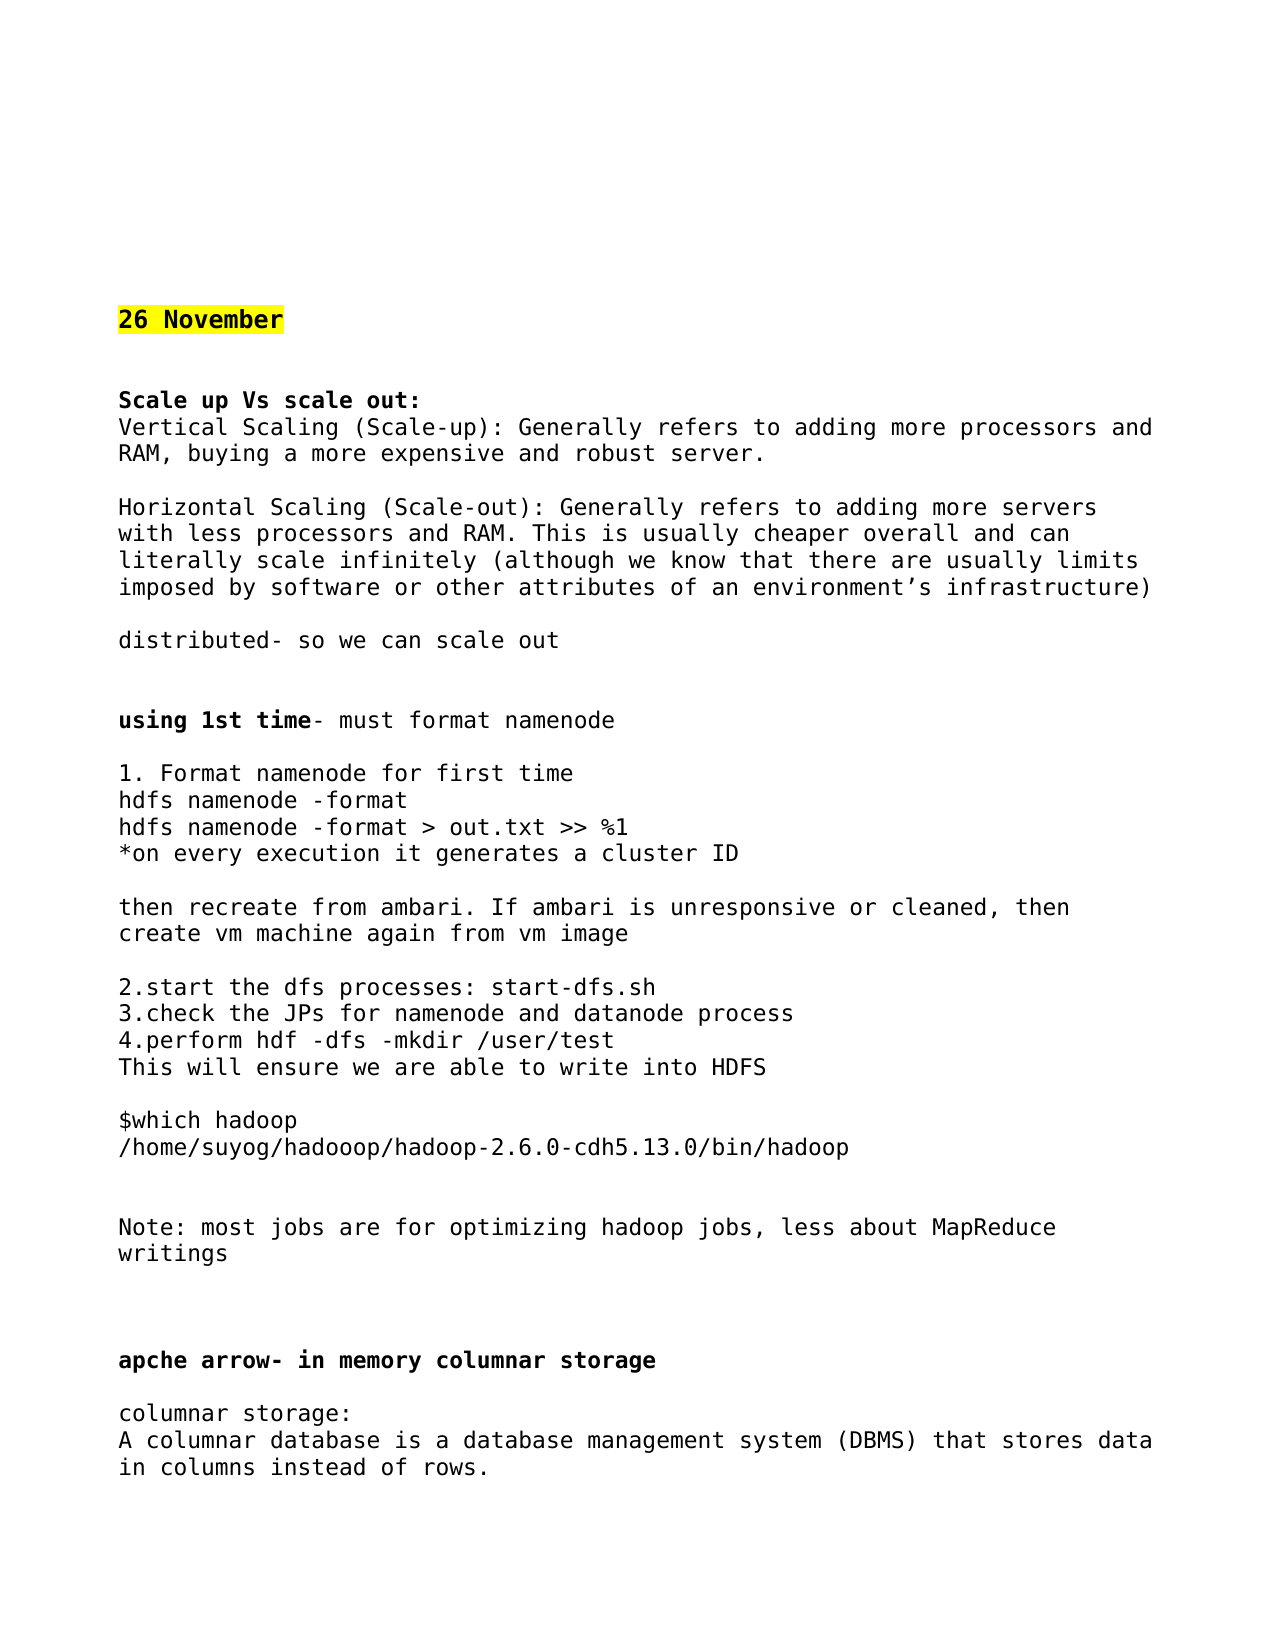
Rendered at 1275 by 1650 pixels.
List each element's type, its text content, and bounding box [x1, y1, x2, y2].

text 2.start the dfs processes: start-dfs.sh [118, 974, 1157, 1001]
text distributed- so we can scale out [118, 627, 1157, 654]
text /home/suyog/hadooop/hadoop-2.6.0-cdh5.13.0/bin/hadoop [118, 1134, 1157, 1161]
text 26 November [118, 305, 1157, 334]
text 1. Format namenode for first time [118, 761, 1157, 787]
text hdfs namenode -format [118, 787, 1157, 814]
text Scale up Vs scale out: [118, 387, 1157, 414]
text columnar storage: [118, 1401, 1157, 1427]
text *on every execution it generates a cluster ID [118, 841, 1157, 867]
text A columnar database is a database management system (DBMS) that stores data in columns instead of rows. [118, 1427, 1157, 1481]
text $which hadoop [118, 1107, 1157, 1134]
text hdfs namenode -format > out.txt >> %1 [118, 814, 1157, 841]
text Horizontal Scaling (Scale-out): Generally refers to adding more servers with less processors and RAM. This is usually cheaper overall and can literally scale infinitely (although we know that there are usually limits imposed by software or other attributes of an environment’s infrastructure) [118, 494, 1157, 601]
text apche arrow- in memory columnar storage [118, 1347, 1157, 1374]
text then recreate from ambari. If ambari is unresponsive or cleaned, then create vm machine again from vm image [118, 894, 1157, 947]
text Vertical Scaling (Scale-up): Generally refers to adding more processors and RAM, buying a more expensive and robust server. [118, 414, 1157, 467]
text 4.perform hdf -dfs -mkdir /user/test [118, 1027, 1157, 1054]
text This will ensure we are able to write into HDFS [118, 1054, 1157, 1081]
text Note: most jobs are for optimizing hadoop jobs, less about MapReduce writings [118, 1214, 1157, 1267]
text using 1st time- must format namenode [118, 707, 1157, 734]
text 3.check the JPs for namenode and datanode process [118, 1001, 1157, 1027]
